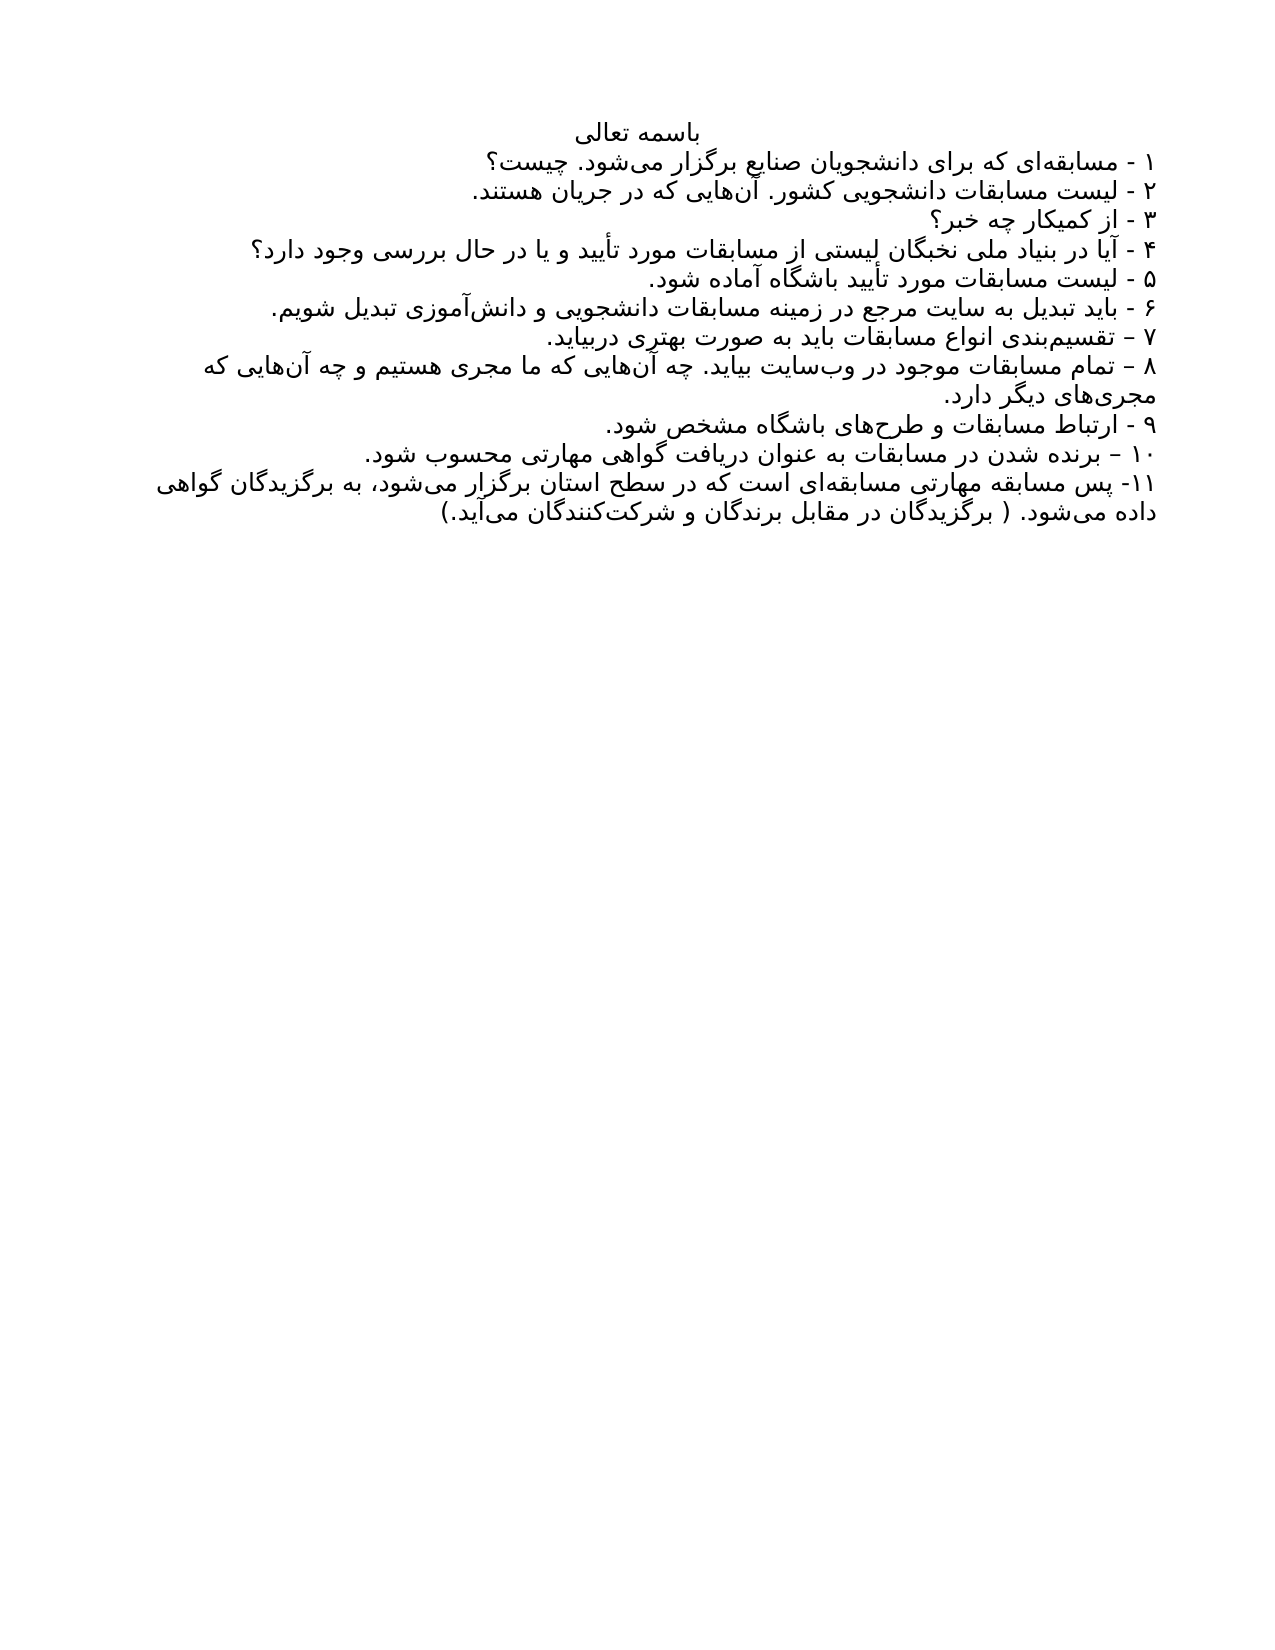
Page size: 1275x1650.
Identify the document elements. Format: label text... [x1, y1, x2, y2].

text ۷ – تقسیم‌بندی انواع مسابقات باید به صورت بهتری دربیاید. [118, 322, 1157, 351]
text ۳ - از کمیکار چه خبر؟ [118, 206, 1157, 235]
text ۴ - آیا در بنیاد ملی نخبگان لیستی از مسابقات مورد تأیید و یا در حال بررسی وجود دارد؟ [118, 235, 1157, 264]
text ۶ - باید تبدیل به سایت مرجع در زمینه مسابقات دانشجویی و دانش‌آموزی تبدیل شویم. [118, 293, 1157, 322]
text ۱۰ – برنده شدن در مسابقات به عنوان دریافت گواهی مهارتی محسوب شود. [118, 439, 1157, 468]
text ۹ - ارتباط مسابقات و طرح‌های باشگاه مشخص شود. [118, 410, 1157, 439]
text ۲ - لیست مسابقات دانشجویی کشور. آن‌هایی که در جریان هستند. [118, 176, 1157, 206]
text ۱ - مسابقه‌ای که برای دانشجویان صنایع برگزار می‌شود. چیست؟ [118, 147, 1157, 176]
text باسمه تعالی [118, 118, 1157, 147]
text ۸ – تمام مسابقات موجود در وب‌سایت بیاید. چه آن‌هایی که ما مجری هستیم و چه آن‌هایی که مجری‌های دیگر دارد. [118, 351, 1157, 410]
text ۵ - لیست مسابقات مورد تأیید باشگاه آماده شود. [118, 264, 1157, 293]
text ۱۱- پس مسابقه مهارتی مسابقه‌ای است که در سطح استان برگزار می‌شود، به برگزیدگان گواهی داده می‌شود. ( برگزیدگان در مقابل برندگان و شرکت‌کنندگان می‌آید.) [118, 468, 1157, 526]
